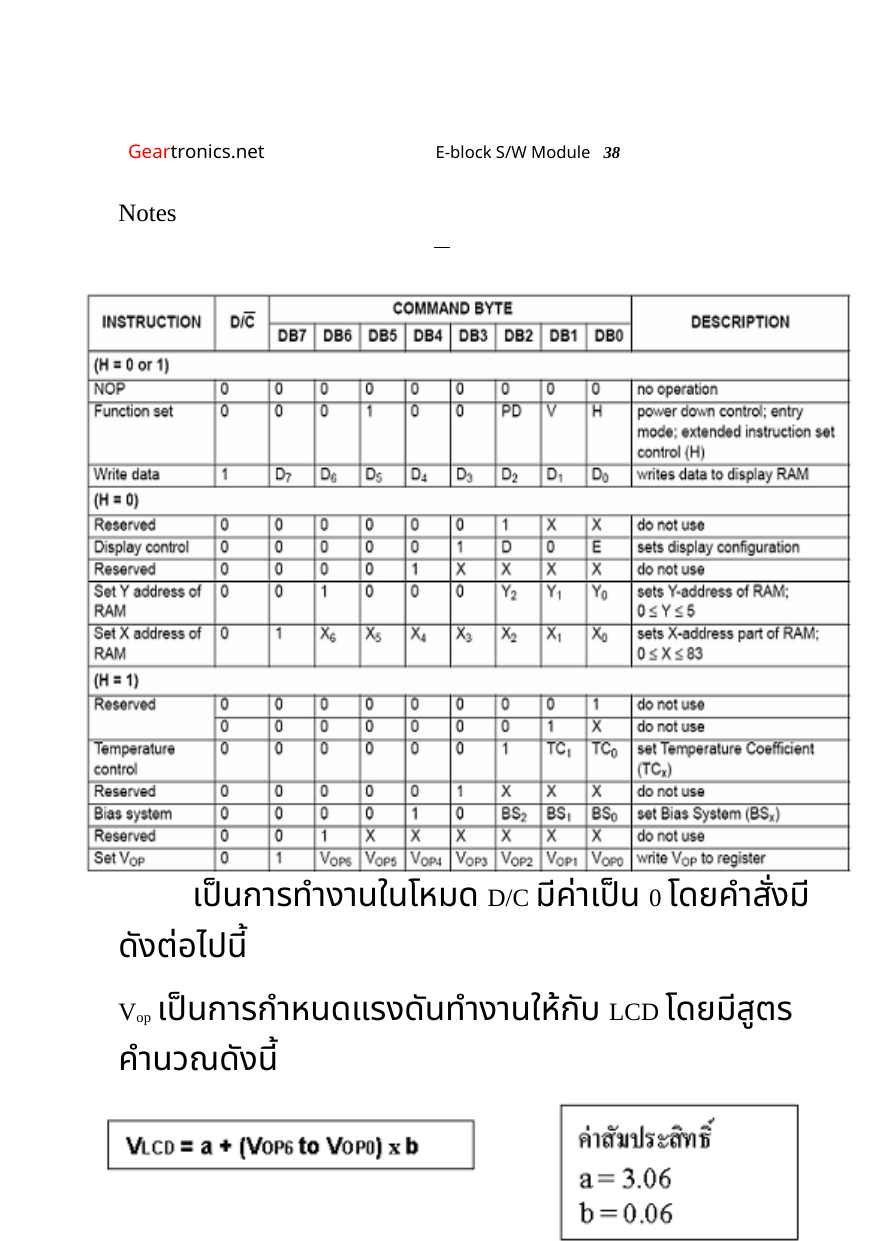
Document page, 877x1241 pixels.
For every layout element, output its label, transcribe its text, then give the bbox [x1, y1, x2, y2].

text [118, 239, 837, 287]
text Vop เป็นการกำหนดแรงดันทำงานให้กับ LCD โดยมีสูตรคำนวณดังนี้ [118, 984, 837, 1085]
text เป็นการทำงานในโหมด D/C มีค่าเป็น 0 โดยคำสั่งมีดังต่อไปนี้ [118, 872, 837, 972]
text Notes [118, 199, 837, 226]
